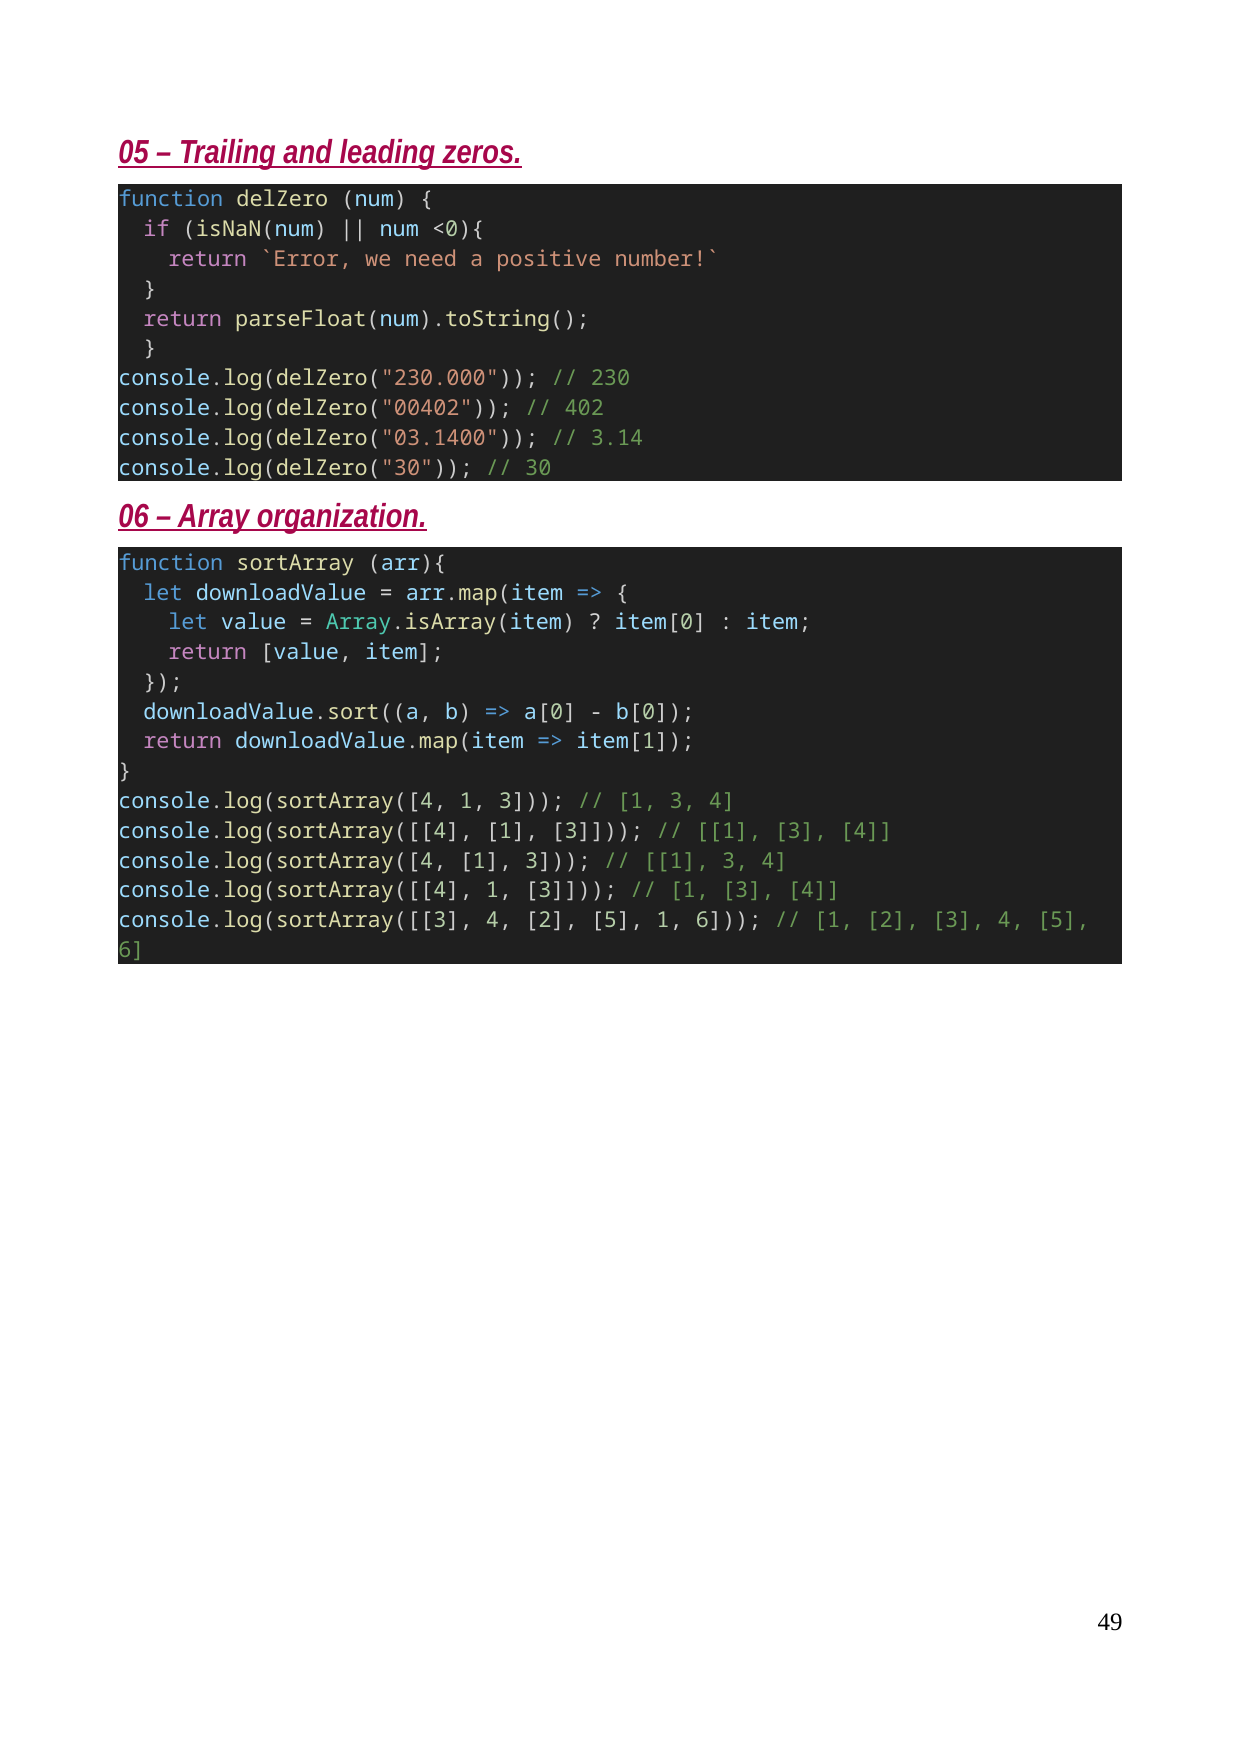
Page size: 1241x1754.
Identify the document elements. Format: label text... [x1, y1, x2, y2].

table_header function delZero (num) { if (isNaN(num) || num <0){ return `Error, we need a positive number!` } return parseFloat(num).toString(); } console.log(delZero("230.000")); // 230 console.log(delZero("00402")); // 402 console.log(delZero("03.1400")); // 3.14 console.log(delZero("30")); // 30 [118, 184, 1122, 481]
subtitle 05 – Trailing and leading zeros. [118, 133, 1122, 171]
subtitle 06 – Array organization. [118, 496, 1122, 534]
table_header function sortArray (arr){ let downloadValue = arr.map(item => { let value = Array.isArray(item) ? item[0] : item; return [value, item]; }); downloadValue.sort((a, b) => a[0] - b[0]); return downloadValue.map(item => item[1]); } console.log(sortArray([4, 1, 3])); // [1, 3, 4] console.log(sortArray([[4], [1], [3]])); // [[1], [3], [4]] console.log(sortArray([4, [1], 3])); // [[1], 3, 4] console.log(sortArray([[4], 1, [3]])); // [1, [3], [4]] console.log(sortArray([[3], 4, [2], [5], 1, 6])); // [1, [2], [3], 4, [5], 6] [118, 547, 1122, 964]
